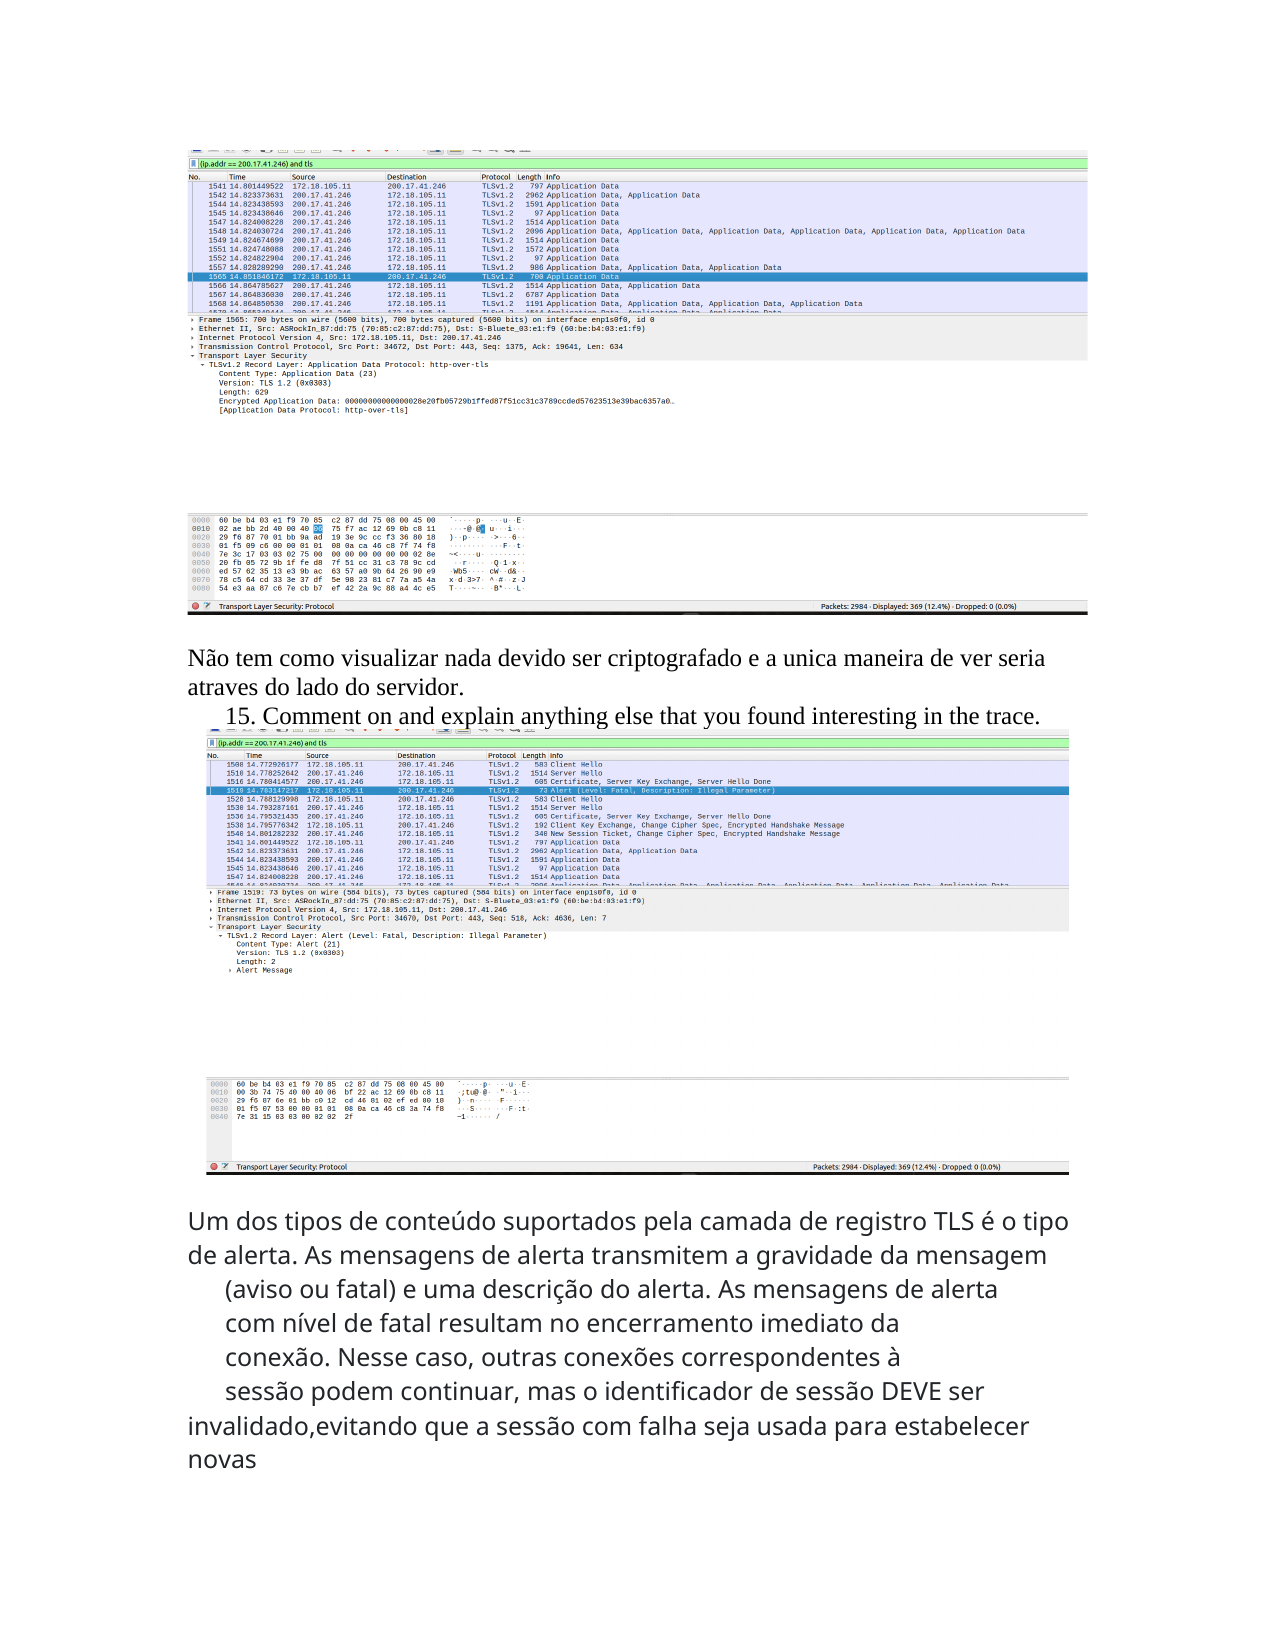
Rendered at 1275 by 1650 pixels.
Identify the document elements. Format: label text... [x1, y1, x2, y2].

text Não tem como visualizar nada devido ser criptografado e a unica maneira de ver seria atraves do lado do servidor. [187, 643, 1087, 701]
text conexão. Nesse caso, outras conexões correspondentes à [187, 1340, 1087, 1374]
text com nível de fatal resultam no encerramento imediato da [187, 1306, 1087, 1340]
text sessão podem continuar, mas o identificador de sessão DEVE ser invalidado,evitando que a sessão com falha seja usada para estabelecer novas [187, 1374, 1087, 1476]
text Um dos tipos de conteúdo suportados pela camada de registro TLS é o tipo de alerta. As mensagens de alerta transmitem a gravidade da mensagem [187, 1204, 1087, 1272]
list Comment on and explain anything else that you found interesting in the trace. [225, 701, 1087, 730]
text (aviso ou fatal) e uma descrição do alerta. As mensagens de alerta [187, 1272, 1087, 1306]
picture [187, 150, 1088, 615]
picture [206, 729, 1069, 1175]
